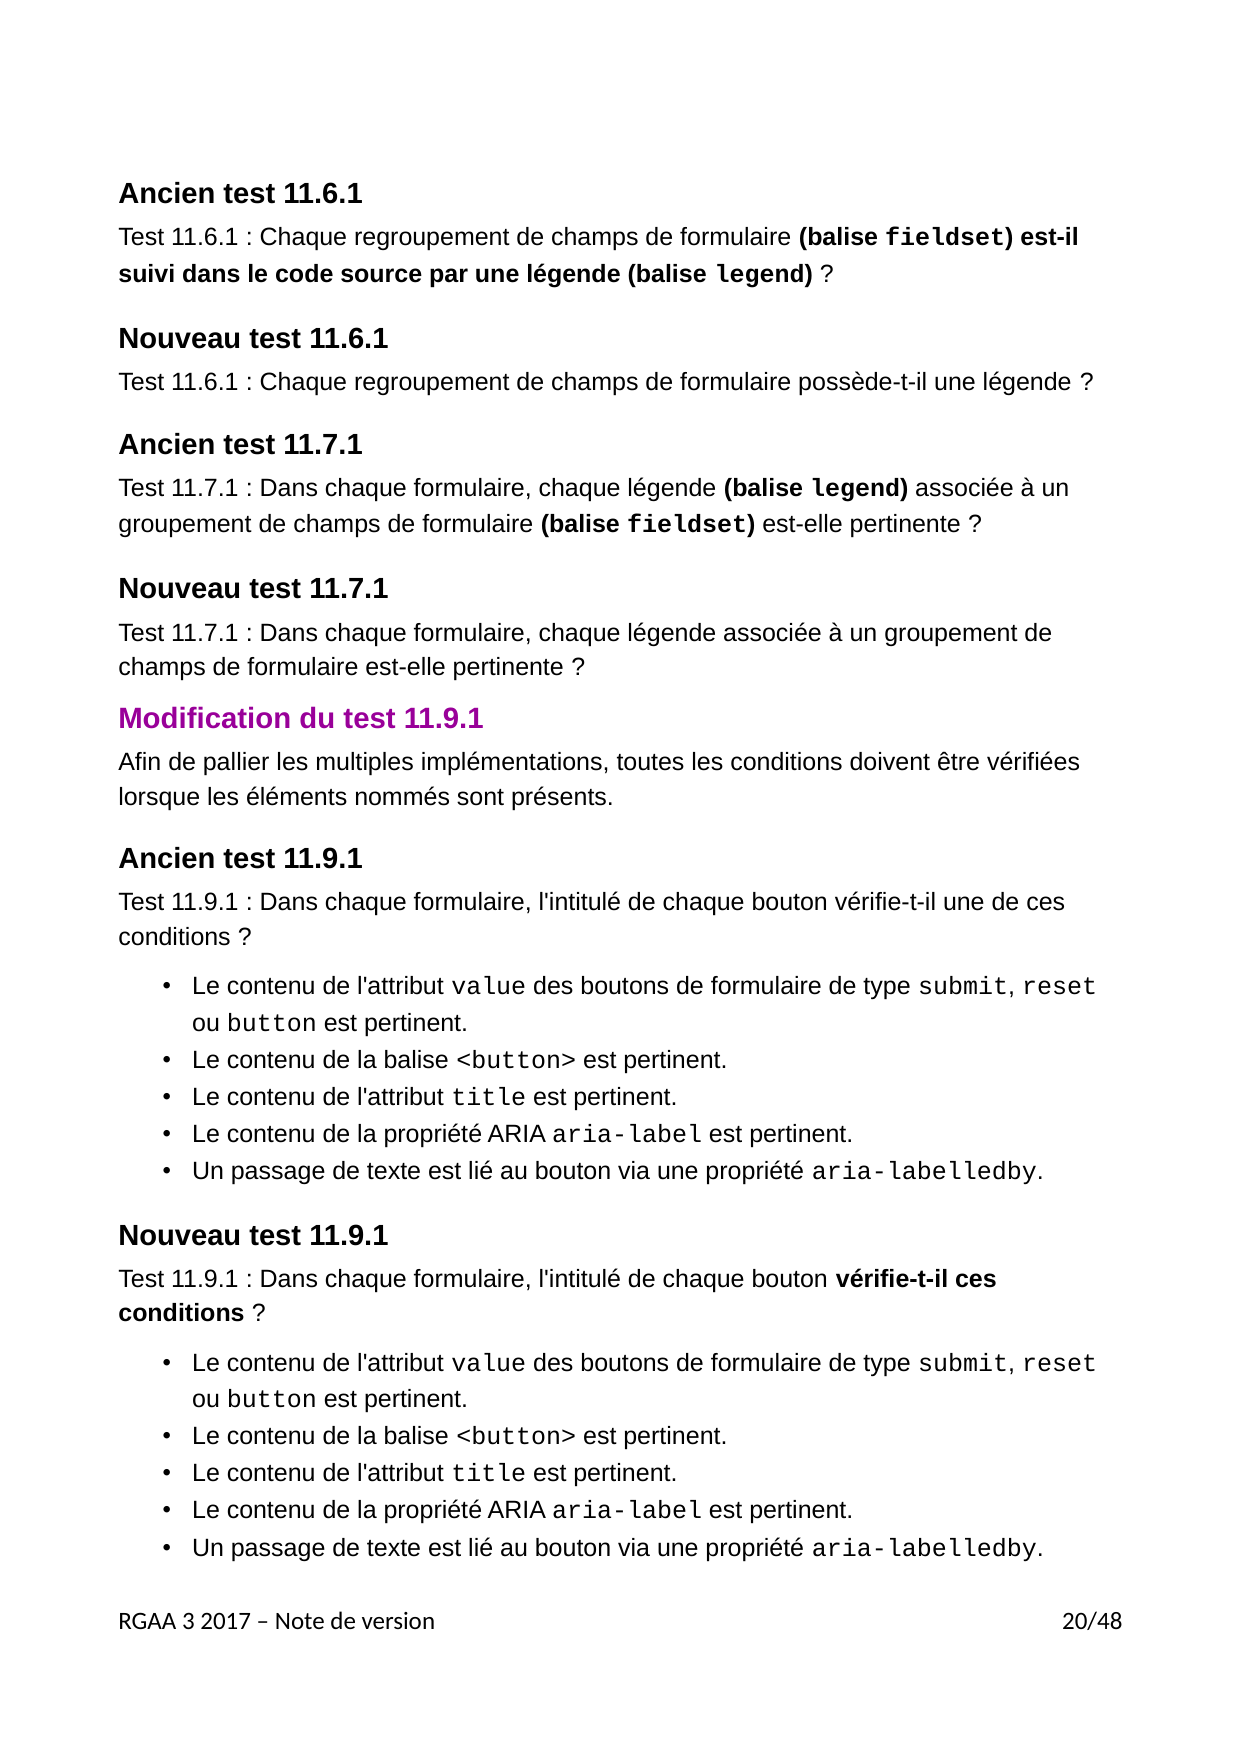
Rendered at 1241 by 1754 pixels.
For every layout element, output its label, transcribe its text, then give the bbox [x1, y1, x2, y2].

text Test 11.9.1 : Dans chaque formulaire, l'intitulé de chaque bouton vérifie-t-il ces conditions ? [118, 1264, 1122, 1327]
list Le contenu de l'attribut title est pertinent. [162, 1082, 1122, 1113]
list Le contenu de la balise <button> est pertinent. [162, 1044, 1122, 1076]
list Un passage de texte est lié au bouton via une propriété aria-labelledby. [162, 1156, 1122, 1187]
text Test 11.6.1 : Chaque regroupement de champs de formulaire possède-t-il une légende ? [118, 367, 1122, 396]
list Le contenu de l'attribut title est pertinent. [162, 1458, 1122, 1489]
subtitle Ancien test 11.7.1 [118, 427, 1122, 460]
subtitle Nouveau test 11.6.1 [118, 321, 1122, 355]
list Le contenu de l'attribut value des boutons de formulaire de type submit, reset ou button est pertinent. [162, 971, 1122, 1038]
text Test 11.7.1 : Dans chaque formulaire, chaque légende (balise legend) associée à un groupement de champs de formulaire (balise fieldset) est-elle pertinente ? [118, 473, 1122, 540]
list Le contenu de la propriété ARIA aria-label est pertinent. [162, 1119, 1122, 1150]
text Test 11.6.1 : Chaque regroupement de champs de formulaire (balise fieldset) est-il suivi dans le code source par une légende (balise legend) ? [118, 222, 1122, 290]
subtitle Ancien test 11.6.1 [118, 176, 1122, 210]
subtitle Ancien test 11.9.1 [118, 841, 1122, 875]
subtitle Modification du test 11.9.1 [118, 701, 1122, 735]
text Afin de pallier les multiples implémentations, toutes les conditions doivent être vérifiées lorsque les éléments nommés sont présents. [118, 747, 1122, 811]
list Le contenu de la balise <button> est pertinent. [162, 1421, 1122, 1452]
list Un passage de texte est lié au bouton via une propriété aria-labelledby. [162, 1532, 1122, 1563]
text Test 11.9.1 : Dans chaque formulaire, l'intitulé de chaque bouton vérifie-t-il une de ces conditions ? [118, 887, 1122, 951]
subtitle Nouveau test 11.7.1 [118, 571, 1122, 605]
list Le contenu de la propriété ARIA aria-label est pertinent. [162, 1495, 1122, 1526]
subtitle Nouveau test 11.9.1 [118, 1218, 1122, 1251]
list Le contenu de l'attribut value des boutons de formulaire de type submit, reset ou button est pertinent. [162, 1347, 1122, 1415]
text Test 11.7.1 : Dans chaque formulaire, chaque légende associée à un groupement de champs de formulaire est-elle pertinente ? [118, 617, 1122, 681]
